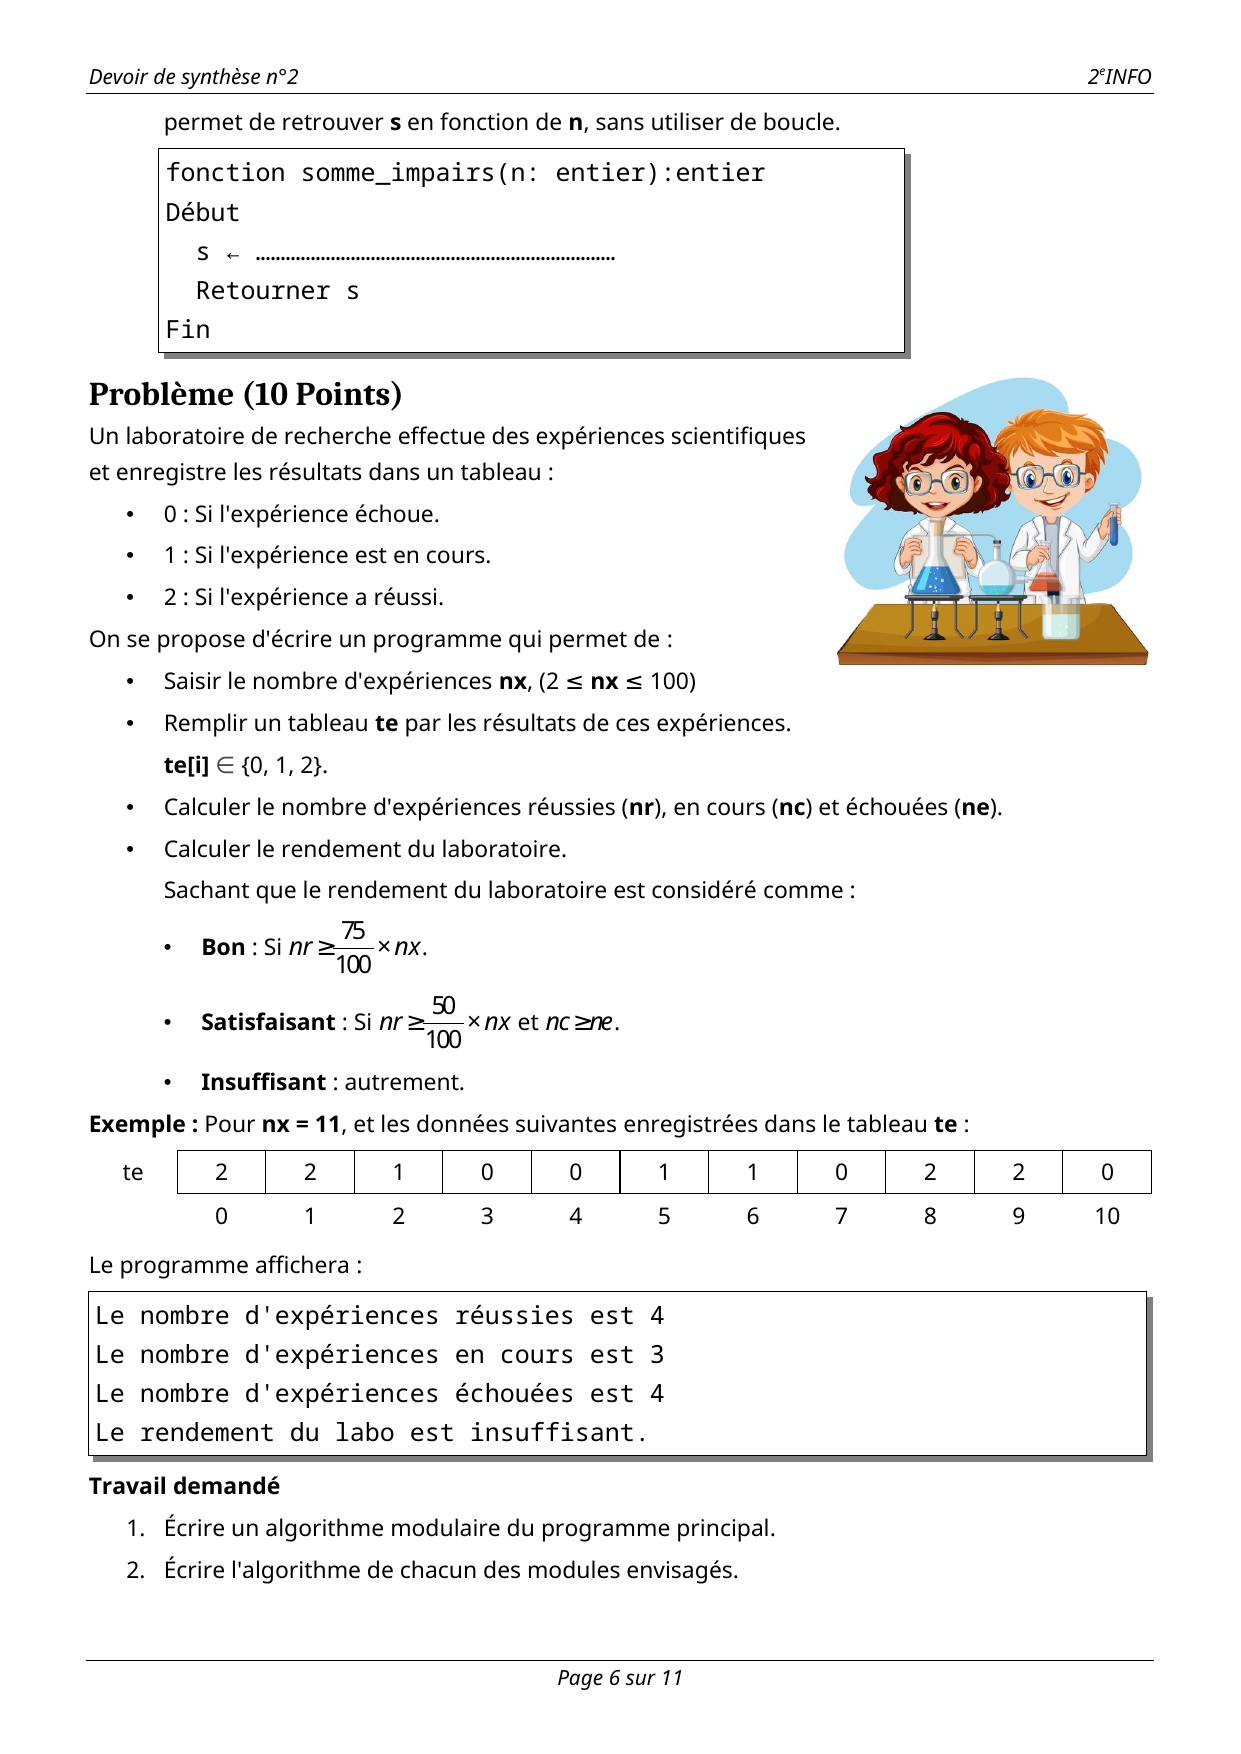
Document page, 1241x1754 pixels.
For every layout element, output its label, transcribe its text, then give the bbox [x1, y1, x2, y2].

list permet de retrouver s en fonction de n, sans utiliser de boucle. [126, 106, 1152, 137]
list Écrire un algorithme modulaire du programme principal. [126, 1512, 1152, 1543]
table_header 2 [886, 1151, 974, 1193]
table_cell [89, 1193, 177, 1237]
table_cell 8 [886, 1194, 974, 1237]
table_cell 9 [974, 1194, 1063, 1237]
text Exemple : Pour nx = 11, et les données suivantes enregistrées dans le tableau te : [88, 1108, 1152, 1139]
list te[i] ∈ {0, 1, 2}. [126, 749, 1152, 780]
subtitle Problème (10 Points) [88, 376, 833, 414]
list 1 : Si l'expérience est en cours. [126, 539, 833, 571]
table_cell 1 [266, 1194, 354, 1237]
table_header 2 [266, 1151, 354, 1193]
table_cell 4 [531, 1194, 620, 1237]
list Écrire l'algorithme de chacun des modules envisagés. [126, 1554, 1152, 1585]
list Insuffisant : autrement. [163, 1066, 1152, 1097]
list Sachant que le rendement du laboratoire est considéré comme : [126, 874, 1152, 906]
list Saisir le nombre d'expériences nx, (2 ≤ nx ≤ 100) [126, 665, 1152, 696]
list Remplir un tableau te par les résultats de ces expériences. [126, 707, 1152, 738]
text Le rendement du labo est insuffisant. [89, 1408, 1146, 1455]
table_header 1 [709, 1151, 797, 1193]
table_header 0 [798, 1151, 885, 1193]
table_header 0 [443, 1151, 531, 1193]
list Satisfaisant : Si et . [163, 991, 1152, 1055]
table_header te [89, 1150, 177, 1193]
text Le nombre d'expériences réussies est 4 [89, 1292, 1146, 1330]
text Début [159, 187, 904, 226]
table_header 2 [178, 1151, 265, 1193]
text s ← ……………………………………………………………… [159, 226, 904, 266]
list Calculer le rendement du laboratoire. [126, 833, 1152, 864]
list Calculer le nombre d'expériences réussies (nr), en cours (nc) et échouées (ne). [126, 791, 1152, 822]
table_cell 5 [620, 1194, 708, 1237]
list 2 : Si l'expérience a réussi. [126, 581, 833, 613]
text fonction somme_impairs(n: entier):entier [159, 149, 904, 187]
table_header 2 [975, 1151, 1062, 1193]
text Le programme affichera : [88, 1249, 1152, 1280]
picture [833, 373, 1152, 669]
text On se propose d'écrire un programme qui permet de : [88, 623, 833, 654]
text Travail demandé [88, 1470, 1152, 1501]
table_cell 3 [443, 1194, 531, 1237]
table_cell 0 [177, 1194, 266, 1237]
text Le nombre d'expériences en cours est 3 [89, 1330, 1146, 1369]
list 0 : Si l'expérience échoue. [126, 498, 833, 529]
table_header 0 [1063, 1151, 1151, 1193]
text Un laboratoire de recherche effectue des expériences scientifiques et enregistre les résultats dans un tableau : [88, 420, 833, 487]
table_header 0 [532, 1151, 619, 1193]
list Bon : Si . [163, 916, 1152, 980]
table_cell 10 [1063, 1194, 1152, 1237]
text Retourner s [159, 266, 904, 305]
table_cell 6 [709, 1194, 797, 1237]
text Le nombre d'expériences échouées est 4 [89, 1369, 1146, 1408]
text Fin [159, 305, 904, 352]
table_header 1 [355, 1151, 442, 1193]
table_cell 7 [797, 1194, 886, 1237]
table_cell 2 [354, 1194, 443, 1237]
table_header 1 [621, 1151, 708, 1193]
